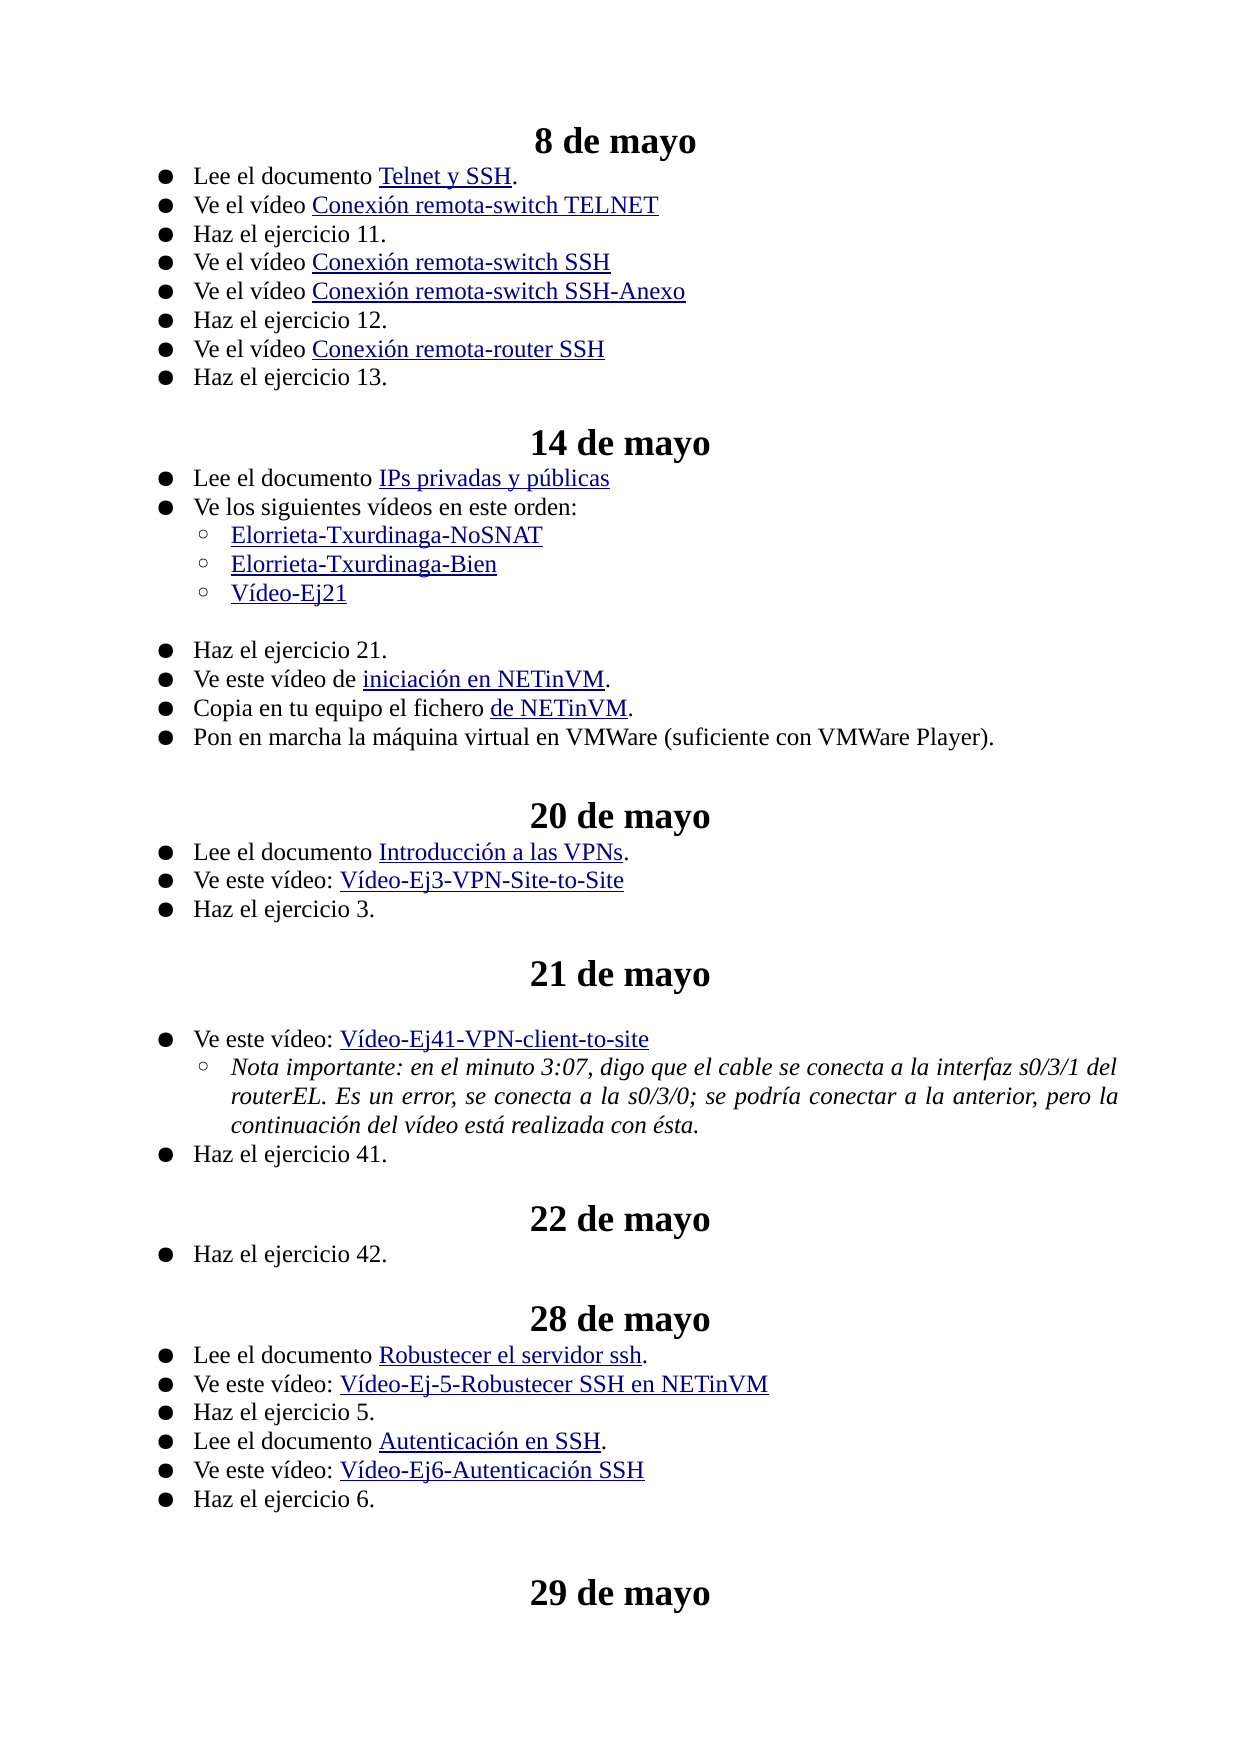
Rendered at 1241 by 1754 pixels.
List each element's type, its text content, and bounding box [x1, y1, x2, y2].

list Haz el ejercicio 21. [156, 636, 1122, 664]
list Haz el ejercicio 5. [156, 1397, 1122, 1426]
list Pon en marcha la máquina virtual en VMWare (suficiente con VMWare Player). [156, 722, 1122, 751]
text 28 de mayo [118, 1297, 1122, 1340]
text 29 de mayo [118, 1570, 1122, 1613]
list Haz el ejercicio 6. [156, 1484, 1122, 1512]
text 20 de mayo [118, 794, 1122, 837]
list Ve este vídeo: Vídeo-Ej41-VPN-client-to-site [156, 1024, 1122, 1052]
list Haz el ejercicio 41. [156, 1139, 1122, 1167]
list Haz el ejercicio 12. [156, 305, 1122, 334]
list Ve el vídeo Conexión remota-router SSH [156, 334, 1122, 362]
list Elorrieta-Txurdinaga-Bien [193, 549, 1122, 578]
list Ve el vídeo Conexión remota-switch SSH [156, 247, 1122, 276]
list Ve los siguientes vídeos en este orden: [156, 492, 1122, 521]
list Ve el vídeo Conexión remota-switch SSH-Anexo [156, 276, 1122, 305]
list Ve el vídeo Conexión remota-switch TELNET [156, 190, 1122, 219]
list Haz el ejercicio 11. [156, 219, 1122, 247]
list Lee el documento Robustecer el servidor ssh. [156, 1340, 1122, 1369]
list Vídeo-Ej21 [193, 578, 1122, 607]
list Elorrieta-Txurdinaga-NoSNAT [193, 521, 1122, 549]
list Haz el ejercicio 3. [156, 894, 1122, 923]
list Lee el documento Autenticación en SSH. [156, 1426, 1122, 1455]
text 22 de mayo [118, 1196, 1122, 1239]
text 8 de mayo [118, 118, 1122, 161]
list Ve este vídeo: Vídeo-Ej6-Autenticación SSH [156, 1455, 1122, 1484]
list Lee el documento Telnet y SSH. [156, 161, 1122, 190]
list Haz el ejercicio 42. [156, 1239, 1122, 1268]
list Lee el documento IPs privadas y públicas [156, 463, 1122, 492]
list Haz el ejercicio 13. [156, 362, 1122, 391]
list Ve este vídeo: Vídeo-Ej3-VPN-Site-to-Site [156, 866, 1122, 894]
list Ve este vídeo: Vídeo-Ej-5-Robustecer SSH en NETinVM [156, 1369, 1122, 1397]
text 14 de mayo [118, 420, 1122, 463]
list Ve este vídeo de iniciación en NETinVM. [156, 664, 1122, 693]
text 21 de mayo [118, 952, 1122, 995]
list Copia en tu equipo el fichero de NETinVM. [156, 693, 1122, 722]
list Nota importante: en el minuto 3:07, digo que el cable se conecta a la interfaz s0/3/1 del routerEL. Es un error, se conecta a la s0/3/0; se podría conectar a la anterior, pero la continuación del vídeo está realizada con ésta. [193, 1052, 1122, 1139]
list Lee el documento Introducción a las VPNs. [156, 837, 1122, 866]
